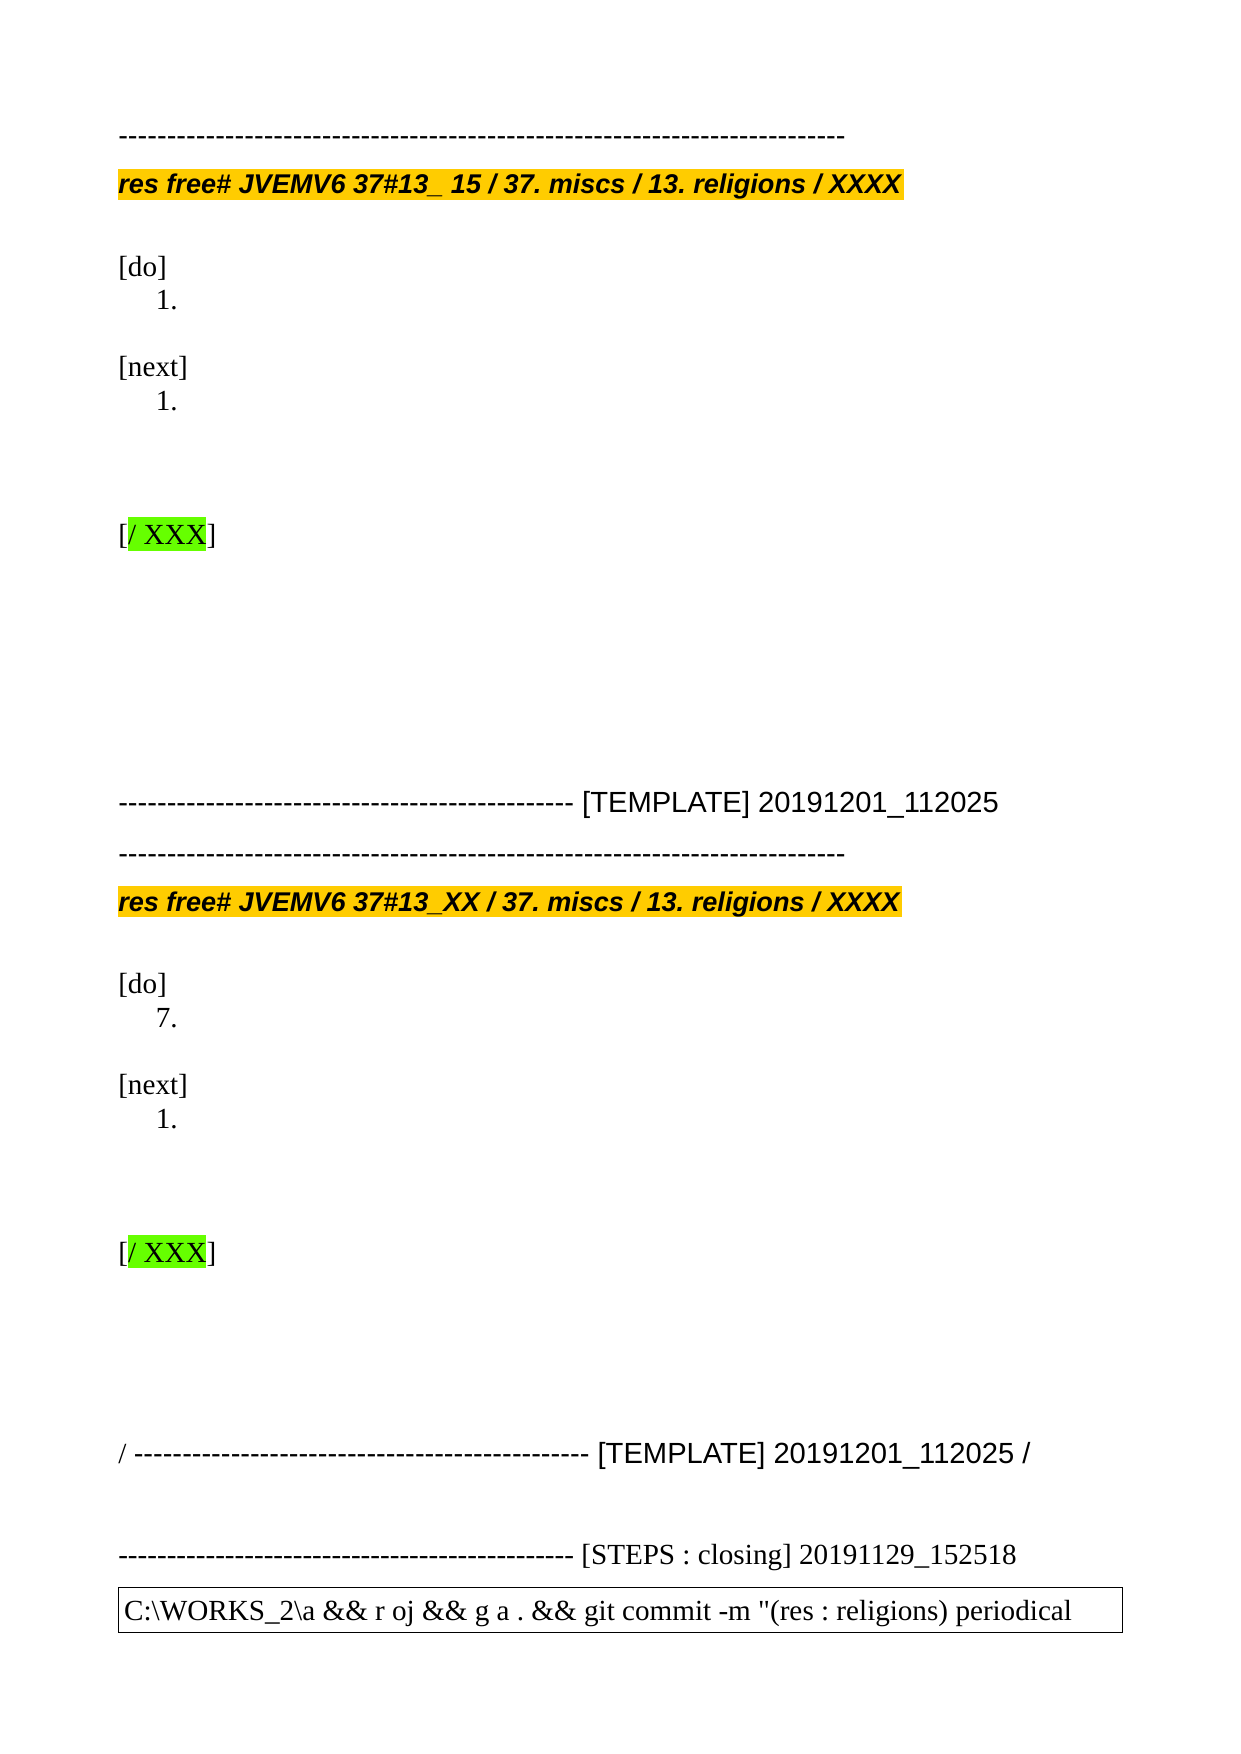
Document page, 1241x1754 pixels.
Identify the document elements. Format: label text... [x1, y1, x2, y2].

text --------------------------------------------------------------------------- [118, 118, 1122, 152]
text --------------------------------------------------------------------------- [118, 836, 1122, 869]
text [/ XXX] [118, 517, 1122, 551]
text res free# JVEMV6 37#13_ 15 / 37. miscs / 13. religions / XXXX [118, 168, 1122, 200]
text [/ XXX] [118, 1235, 1122, 1268]
text [do] [118, 249, 1122, 282]
text [do] [118, 967, 1122, 1000]
text [next] [118, 1067, 1122, 1101]
text [next] [118, 349, 1122, 383]
text ----------------------------------------------- [TEMPLATE] 20191201_112025 [118, 786, 1122, 819]
text res free# JVEMV6 37#13_XX / 37. miscs / 13. religions / XXXX [118, 886, 1122, 917]
table_header C:\WORKS_2\a && r oj && g a . && git commit -m "(res : religions) periodical [119, 1588, 1122, 1632]
text / ----------------------------------------------- [TEMPLATE] 20191201_112025 / [118, 1436, 1122, 1470]
text ----------------------------------------------- [STEPS : closing] 20191129_152518 [118, 1537, 1122, 1570]
